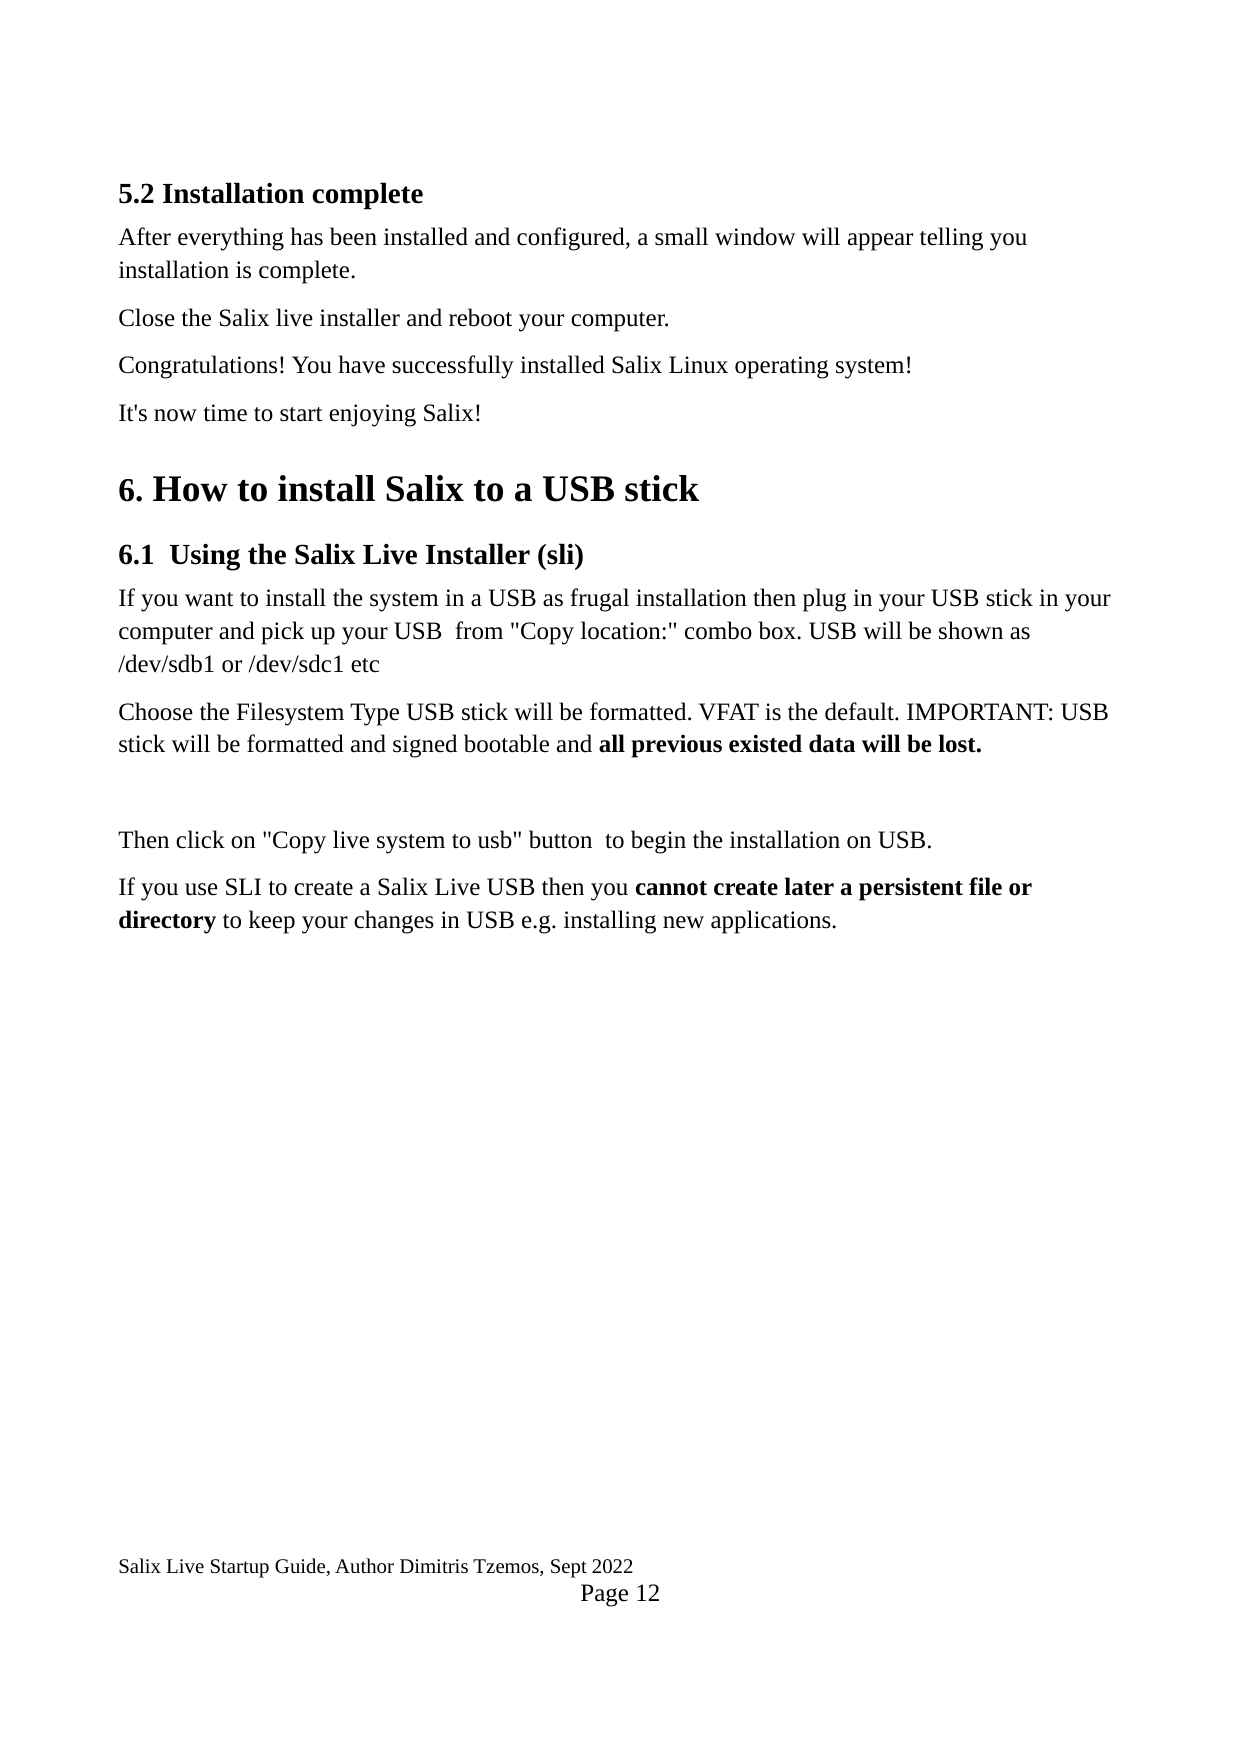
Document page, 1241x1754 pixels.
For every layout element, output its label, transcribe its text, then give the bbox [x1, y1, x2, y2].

text If you use SLI to create a Salix Live USB then you cannot create later a persistent file or directory to keep your changes in USB e.g. installing new applications. [118, 872, 1122, 934]
text If you want to install the system in a USB as frugal installation then plug in your USB stick in your computer and pick up your USB from "Copy location:" combo box. USB will be shown as /dev/sdb1 or /dev/sdc1 etc [118, 583, 1122, 678]
text Close the Salix live installer and reboot your computer. [118, 303, 1122, 332]
text Congratulations! You have successfully installed Salix Linux operating system! [118, 351, 1122, 379]
subtitle 6.1 Using the Salix Live Installer (sli) [118, 537, 1122, 570]
text It's now time to start enjoying Salix! [118, 398, 1122, 427]
text Choose the Filesystem Type USB stick will be formatted. VFAT is the default. IMPORTANT: USB stick will be formatted and signed bootable and all previous existed data will be lost. [118, 697, 1122, 758]
text Then click on "Copy live system to usb" button to begin the installation on USB. [118, 825, 1122, 853]
subtitle 6. How to install Salix to a USB stick [118, 467, 1122, 510]
subtitle 5.2 Installation complete [118, 176, 1122, 210]
text After everything has been installed and configured, a small window will appear telling you installation is complete. [118, 222, 1122, 284]
